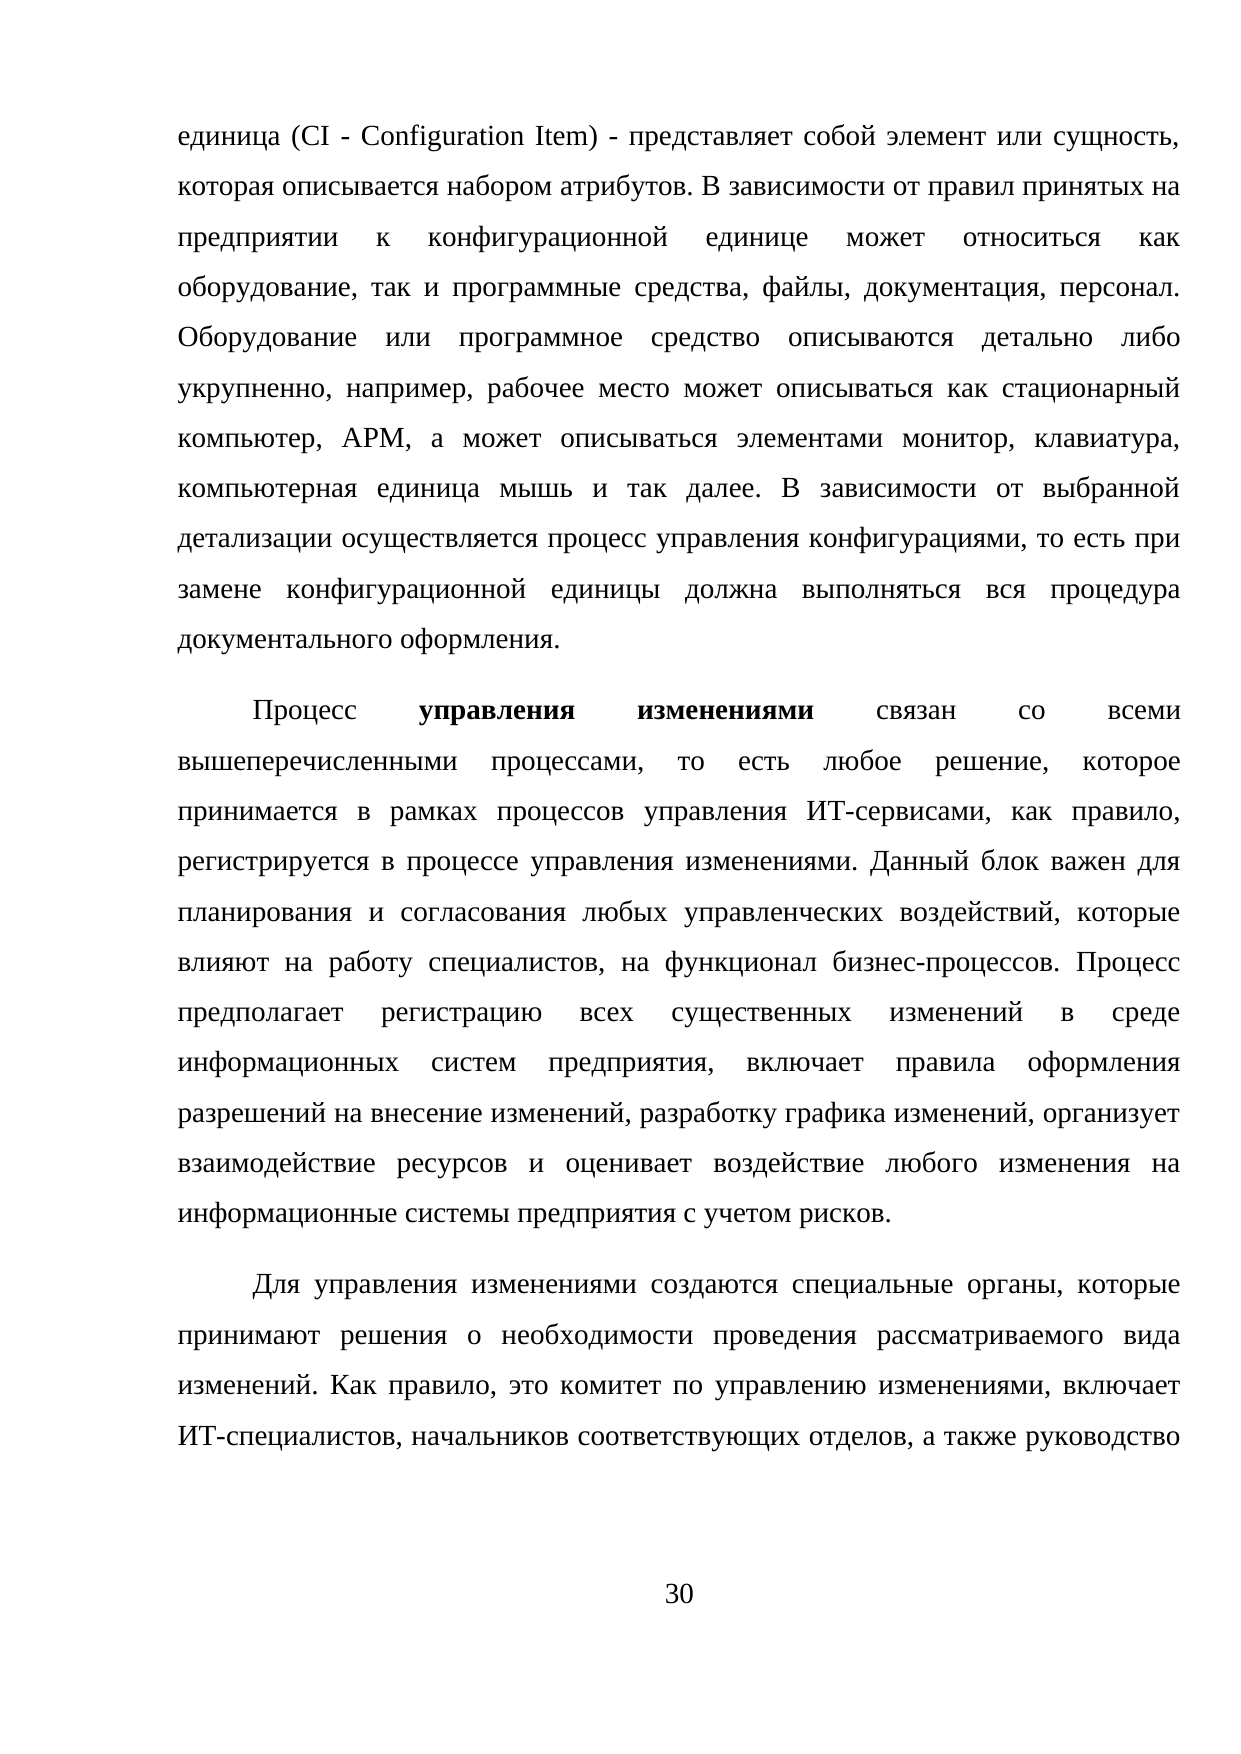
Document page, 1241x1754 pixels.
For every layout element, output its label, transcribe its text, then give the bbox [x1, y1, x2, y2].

text единица (CI - Configuration Item) - представляет собой элемент или сущность, которая описывается набором атрибутов. В зависимости от правил принятых на предприятии к конфигурационной единице может относиться как оборудование, так и программные средства, файлы, документация, персонал. Оборудование или программное средство описываются детально либо укрупненно, например, рабочее место может описываться как стационарный компьютер, АРМ, а может описываться элементами монитор, клавиатура, компьютерная единица мышь и так далее. В зависимости от выбранной детализации осуществляется процесс управления конфигурациями, то есть при замене конфигурационной единицы должна выполняться вся процедура документального оформления. [177, 118, 1181, 655]
text Для управления изменениями создаются специальные органы, которые принимают решения о необходимости проведения рассматриваемого вида изменений. Как правило, это комитет по управлению изменениями, включает ИТ-специалистов, начальников соответствующих отделов, а также руководство [177, 1267, 1181, 1451]
text Процесс управления изменениями связан со всеми вышеперечисленными процессами, то есть любое решение, которое принимается в рамках процессов управления ИТ-сервисами, как правило, регистрируется в процессе управления изменениями. Данный блок важен для планирования и согласования любых управленческих воздействий, которые влияют на работу специалистов, на функционал бизнес-процессов. Процесс предполагает регистрацию всех существенных изменений в среде информационных систем предприятия, включает правила оформления разрешений на внесение изменений, разработку графика изменений, организует взаимодействие ресурсов и оценивает воздействие любого изменения на информационные системы предприятия с учетом рисков. [177, 692, 1181, 1229]
